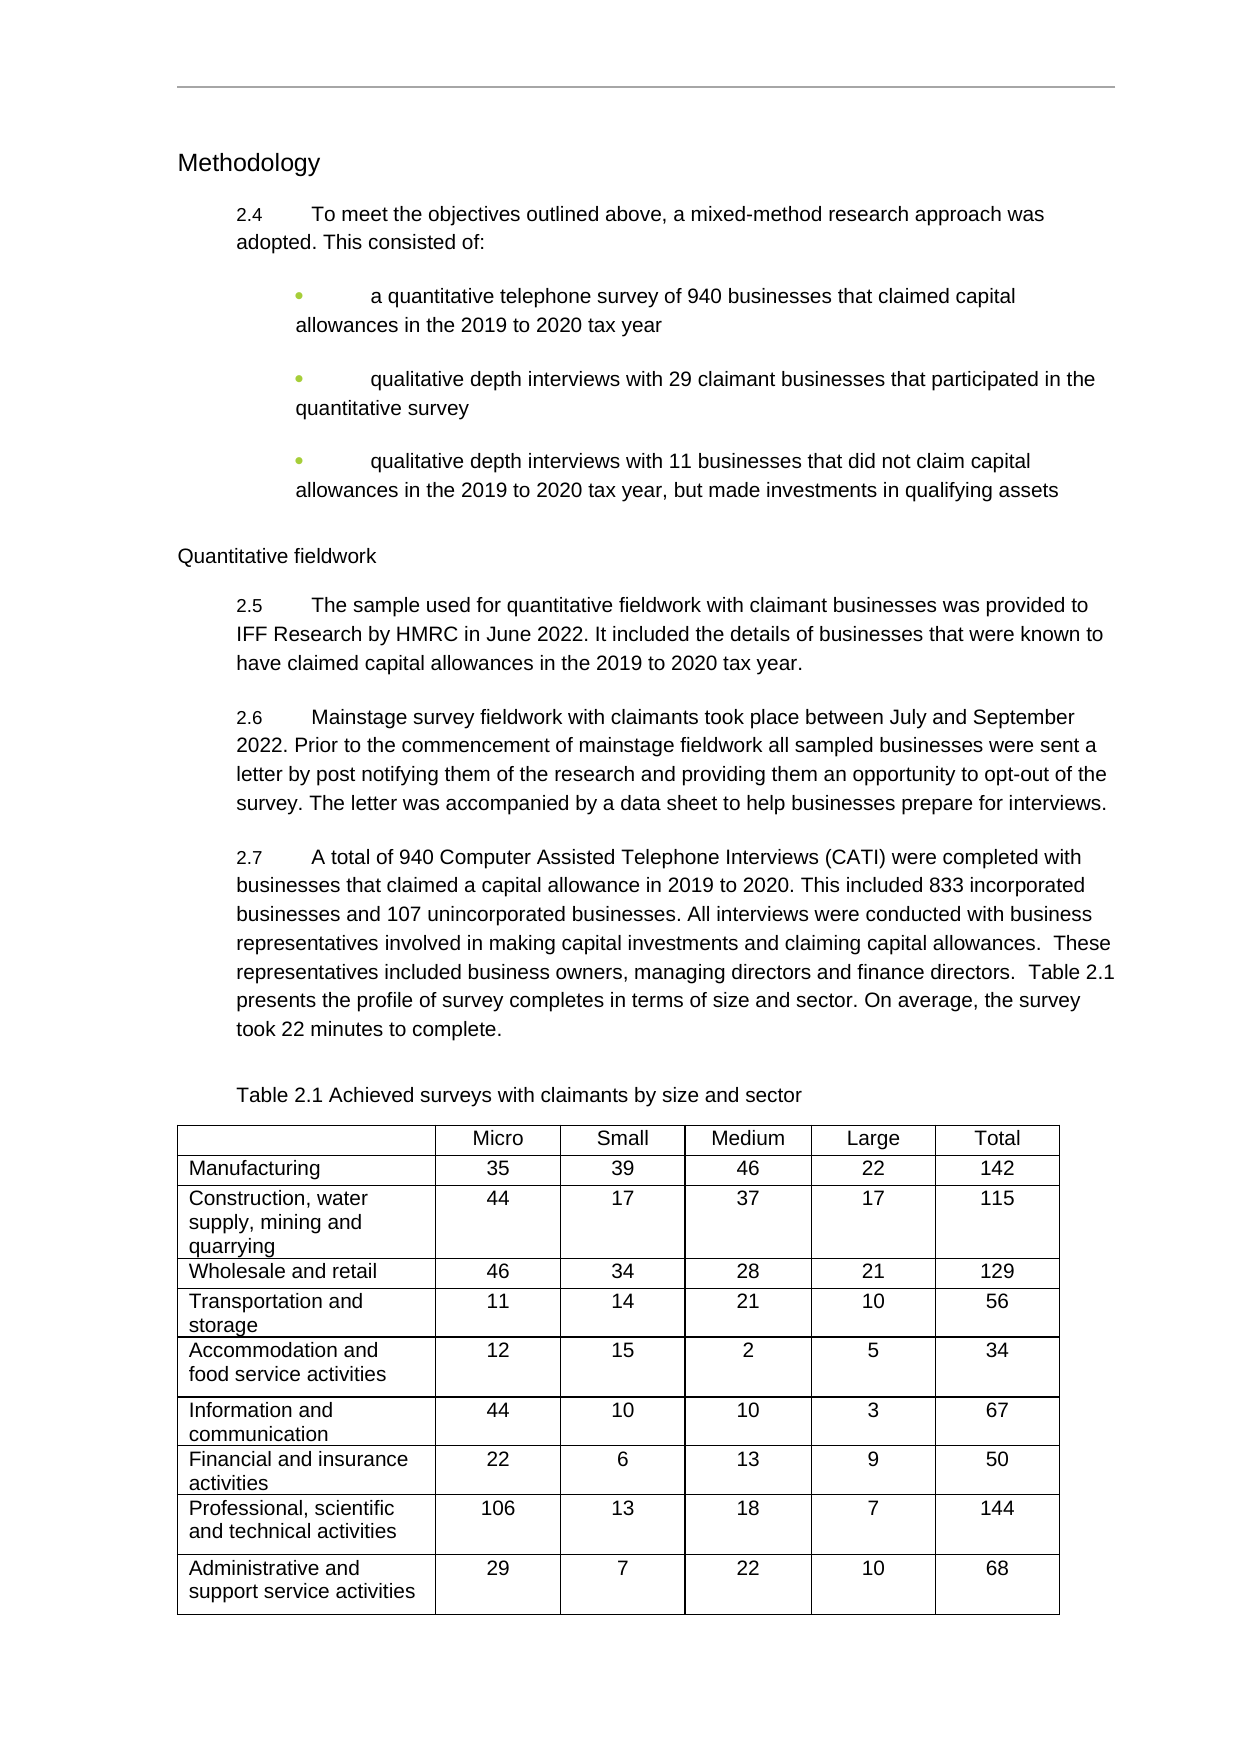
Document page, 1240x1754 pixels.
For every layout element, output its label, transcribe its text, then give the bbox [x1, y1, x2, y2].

table_cell 3 [812, 1398, 935, 1445]
table_cell 44 [436, 1186, 560, 1257]
table_cell 10 [561, 1398, 684, 1445]
table_cell Financial and insurance activities [178, 1446, 435, 1494]
list a quantitative telephone survey of 940 businesses that claimed capital allowances in the 2019 to 2020 tax year [295, 284, 1115, 337]
table_cell 17 [812, 1186, 935, 1257]
table_cell 6 [561, 1446, 684, 1494]
table_header Medium [686, 1126, 811, 1154]
table_cell 22 [686, 1555, 811, 1614]
table_header [178, 1126, 435, 1154]
table_cell 2 [686, 1338, 811, 1396]
table_cell 7 [812, 1495, 935, 1554]
table_header Large [812, 1126, 935, 1154]
list qualitative depth interviews with 29 claimant businesses that participated in the quantitative survey [295, 367, 1115, 419]
table_cell 15 [561, 1338, 684, 1396]
table_cell 21 [812, 1259, 935, 1287]
table_header Small [561, 1126, 684, 1154]
table_cell Construction, water supply, mining and quarrying [178, 1186, 435, 1257]
text Table 2.1 Achieved surveys with claimants by size and sector [192, 1083, 1115, 1107]
list The sample used for quantitative fieldwork with claimant businesses was provided to IFF Research by HMRC in June 2022. It included the details of businesses that were known to have claimed capital allowances in the 2019 to 2020 tax year. [236, 593, 1115, 675]
table_cell 39 [561, 1156, 684, 1184]
table_cell Manufacturing [178, 1156, 435, 1184]
table_cell 34 [936, 1338, 1059, 1396]
table_cell 10 [686, 1398, 811, 1445]
table_header Total [936, 1126, 1059, 1154]
table_cell 115 [936, 1186, 1059, 1257]
table_cell 34 [561, 1259, 684, 1287]
table_cell 68 [936, 1555, 1059, 1614]
table_cell 46 [686, 1156, 811, 1184]
table_cell Wholesale and retail [178, 1259, 435, 1287]
table_cell Professional, scientific and technical activities [178, 1495, 435, 1554]
table_cell 44 [436, 1398, 560, 1445]
table_cell Transportation and storage [178, 1289, 435, 1336]
table_cell 7 [561, 1555, 684, 1614]
table_cell 12 [436, 1338, 560, 1396]
list qualitative depth interviews with 11 businesses that did not claim capital allowances in the 2019 to 2020 tax year, but made investments in qualifying assets [295, 449, 1115, 502]
table_cell 29 [436, 1555, 560, 1614]
list To meet the objectives outlined above, a mixed-method research approach was adopted. This consisted of: [236, 201, 1115, 254]
table_cell Information and communication [178, 1398, 435, 1445]
table_cell 37 [686, 1186, 811, 1257]
table_cell 14 [561, 1289, 684, 1336]
table_cell 10 [812, 1289, 935, 1336]
list A total of 940 Computer Assisted Telephone Interviews (CATI) were completed with businesses that claimed a capital allowance in 2019 to 2020. This included 833 incorporated businesses and 107 unincorporated businesses. All interviews were conducted with business representatives involved in making capital investments and claiming capital allowances. These representatives included business owners, managing directors and finance directors. Table 2.1 presents the profile of survey completes in terms of size and sector. On average, the survey took 22 minutes to complete. [236, 844, 1115, 1041]
table_cell 106 [436, 1495, 560, 1554]
list Mainstage survey fieldwork with claimants took place between July and September 2022. Prior to the commencement of mainstage fieldwork all sampled businesses were sent a letter by post notifying them of the research and providing them an opportunity to opt-out of the survey. The letter was accompanied by a data sheet to help businesses prepare for interviews. [236, 704, 1115, 815]
subtitle Quantitative fieldwork [177, 544, 1115, 568]
table_cell 46 [436, 1259, 560, 1287]
table_cell 9 [812, 1446, 935, 1494]
table_cell Accommodation and food service activities [178, 1338, 435, 1396]
table_cell Administrative and support service activities [178, 1555, 435, 1614]
table_cell 56 [936, 1289, 1059, 1336]
table_cell 13 [561, 1495, 684, 1554]
table_header Micro [436, 1126, 560, 1154]
subtitle Methodology [177, 148, 1115, 176]
table_cell 22 [436, 1446, 560, 1494]
table_cell 5 [812, 1338, 935, 1396]
table_cell 50 [936, 1446, 1059, 1494]
table_cell 17 [561, 1186, 684, 1257]
table_cell 18 [686, 1495, 811, 1554]
table_cell 67 [936, 1398, 1059, 1445]
table_cell 144 [936, 1495, 1059, 1554]
table_cell 142 [936, 1156, 1059, 1184]
table_cell 11 [436, 1289, 560, 1336]
table_cell 10 [812, 1555, 935, 1614]
table_cell 35 [436, 1156, 560, 1184]
table_cell 21 [686, 1289, 811, 1336]
table_cell 28 [686, 1259, 811, 1287]
table_cell 22 [812, 1156, 935, 1184]
table_cell 129 [936, 1259, 1059, 1287]
table_cell 13 [686, 1446, 811, 1494]
